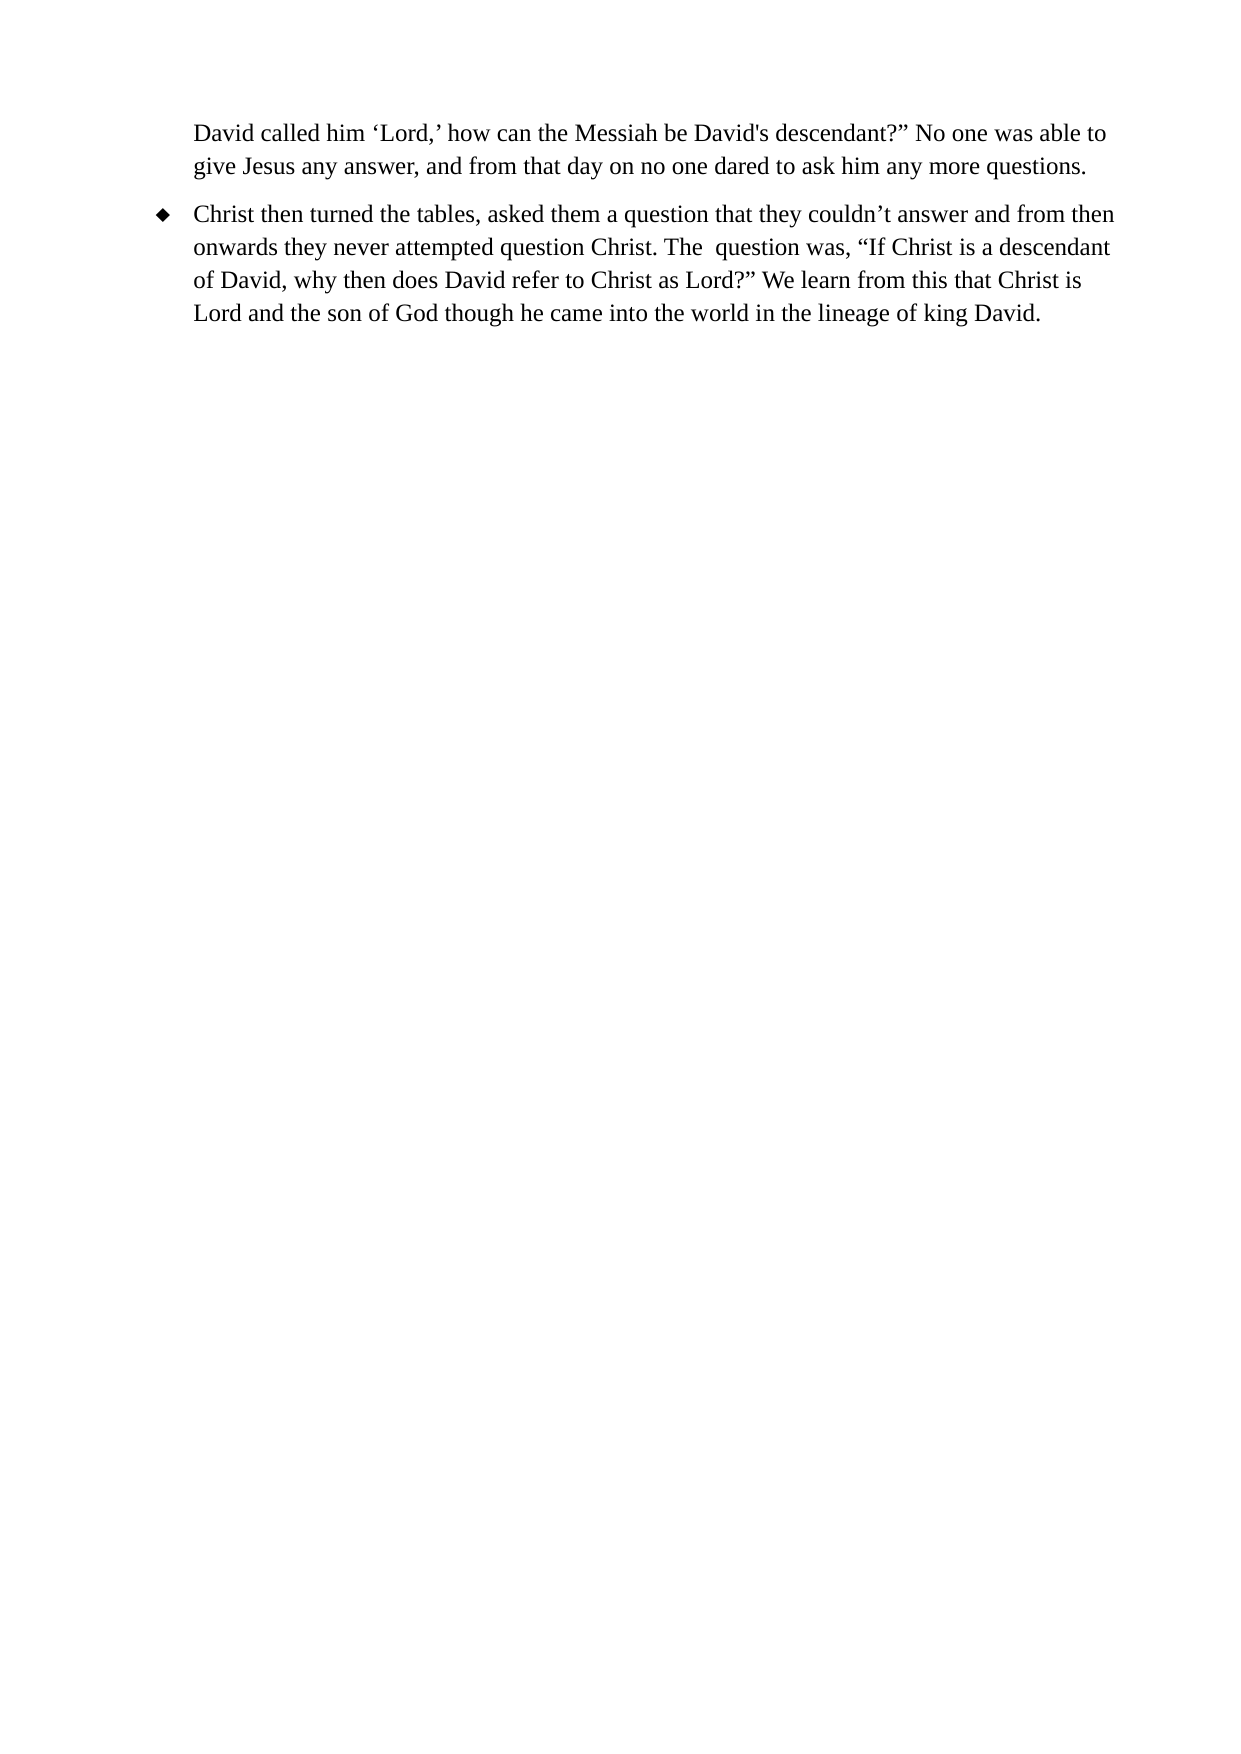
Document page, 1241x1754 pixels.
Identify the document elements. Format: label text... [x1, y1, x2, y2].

list David called him ‘Lord,’ how can the Messiah be David's descendant?” No one was able to give Jesus any answer, and from that day on no one dared to ask him any more questions. [156, 118, 1122, 180]
list Christ then turned the tables, asked them a question that they couldn’t answer and from then onwards they never attempted question Christ. The question was, “If Christ is a descendant of David, why then does David refer to Christ as Lord?” We learn from this that Christ is Lord and the son of God though he came into the world in the lineage of king David. [156, 199, 1122, 327]
